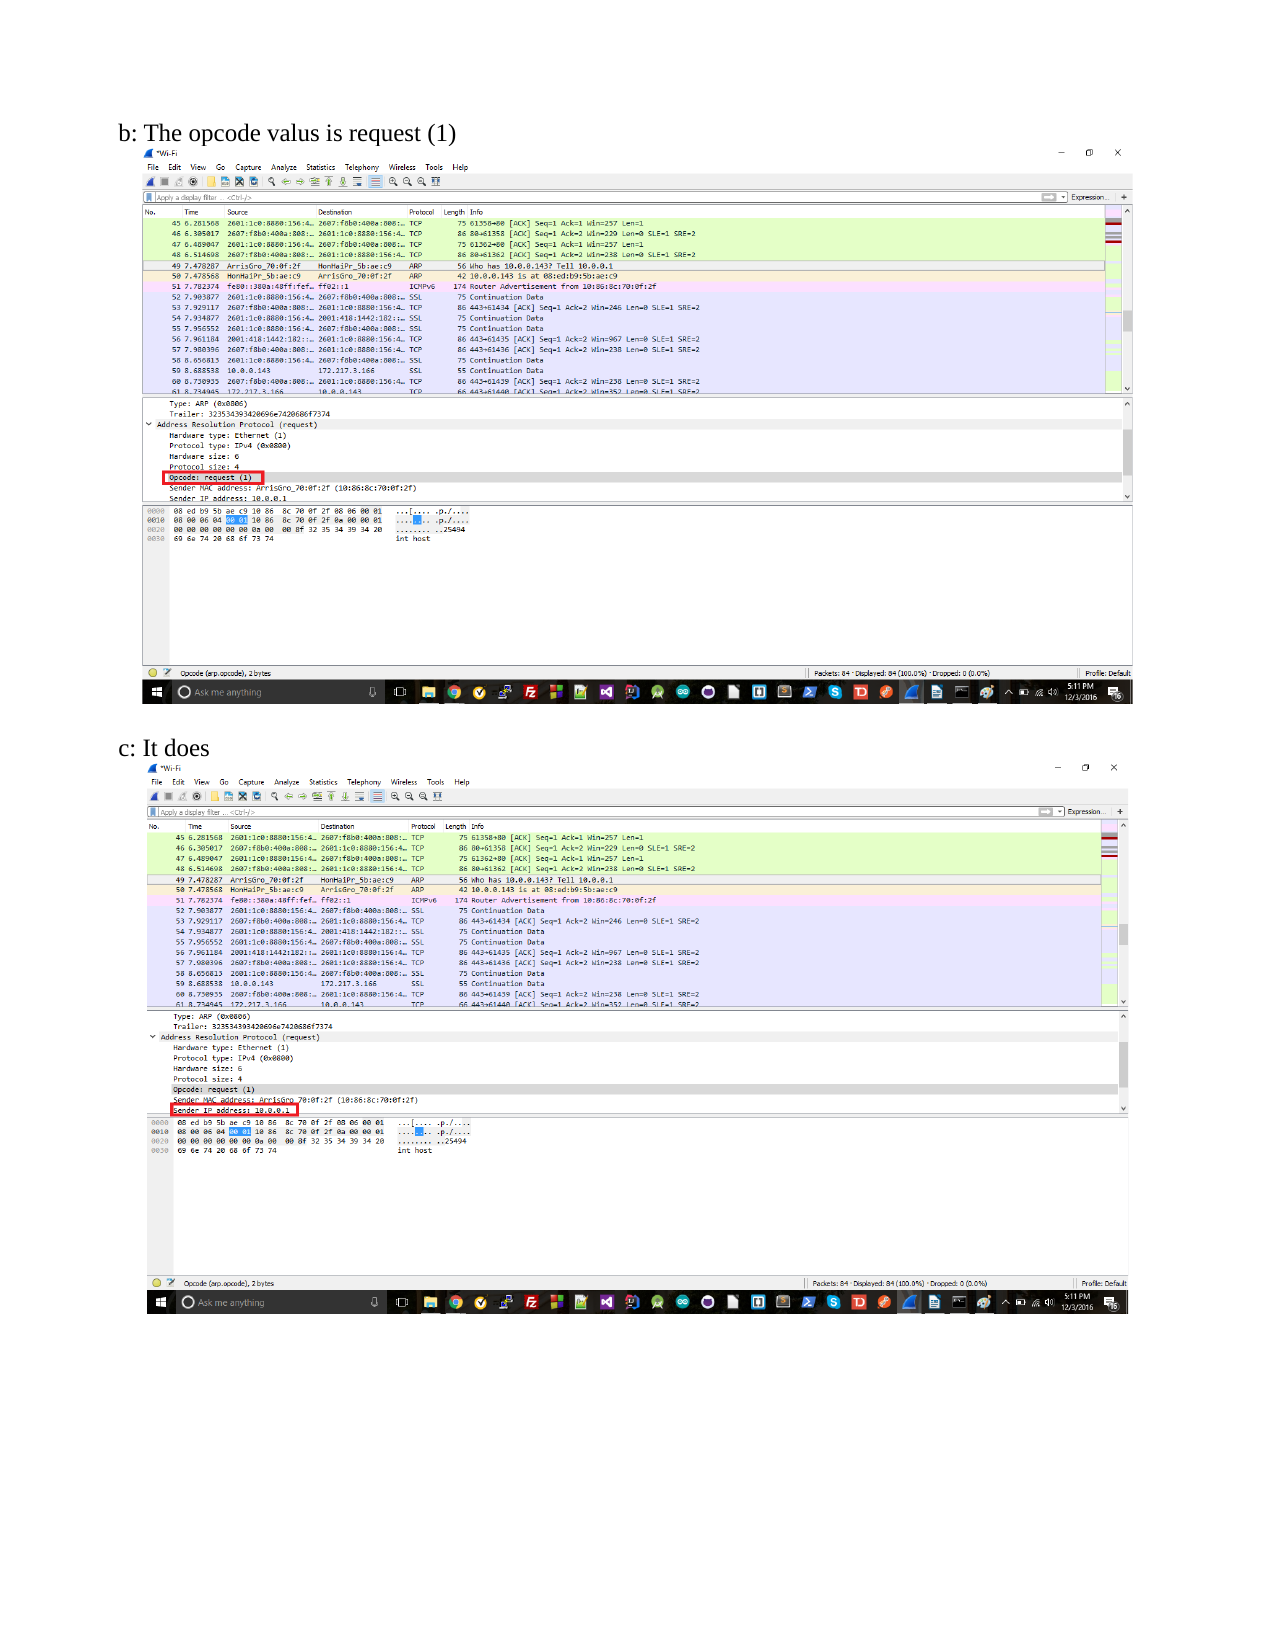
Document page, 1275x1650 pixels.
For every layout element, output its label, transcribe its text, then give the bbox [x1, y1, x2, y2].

text b: The opcode valus is request (1) [118, 118, 1157, 147]
text c: It does [118, 733, 1157, 762]
picture [147, 761, 1129, 1314]
picture [142, 146, 1133, 704]
